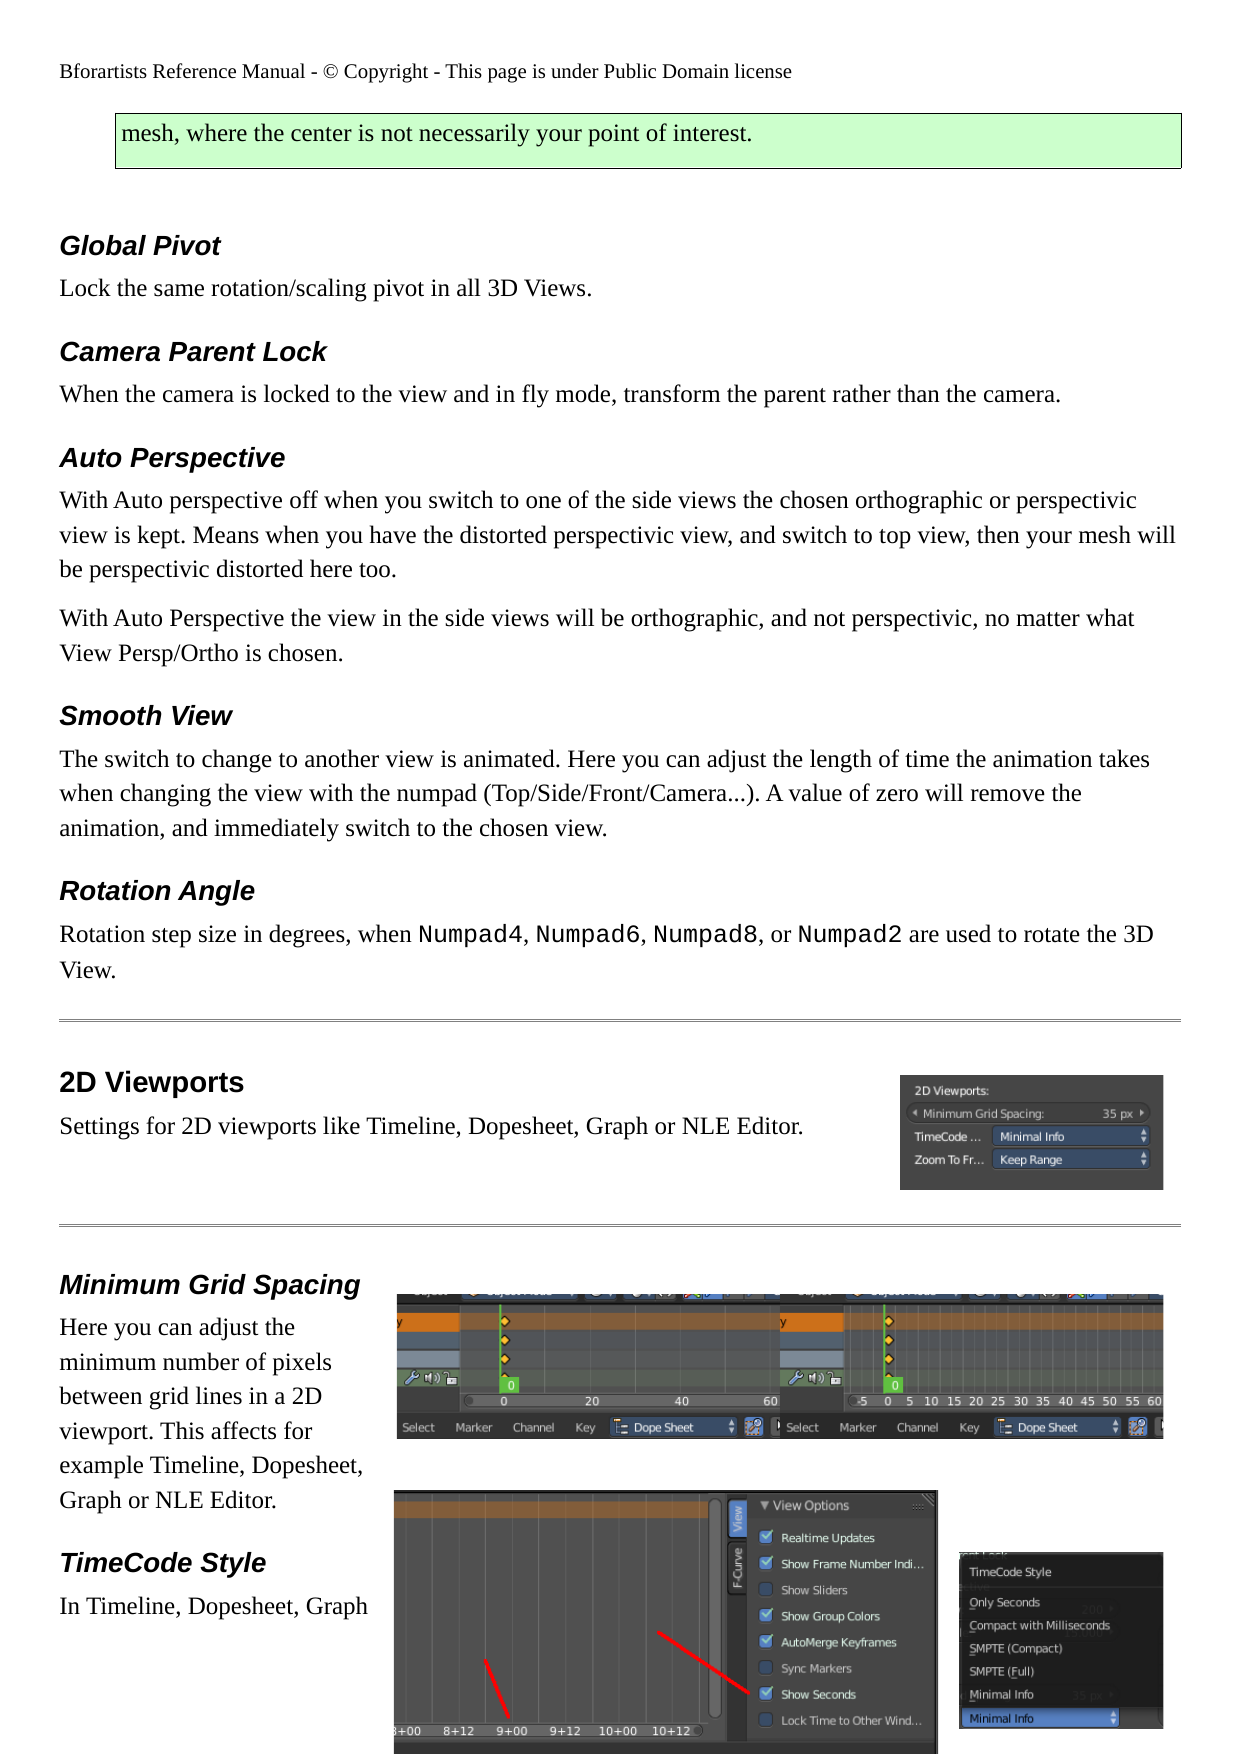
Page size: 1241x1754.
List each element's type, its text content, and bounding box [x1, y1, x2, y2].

subtitle Rotation Angle [59, 874, 1181, 906]
subtitle TimeCode Style [59, 1546, 393, 1578]
text When the camera is locked to the view and in fly mode, transform the parent rather than the camera. [59, 379, 1181, 408]
subtitle Global Pivot [59, 229, 1181, 261]
picture [396, 1294, 1164, 1439]
table_cell mesh, where the center is not necessarily your point of interest. [116, 114, 1181, 167]
text Settings for 2D viewports like Timeline, Dopesheet, Graph or NLE Editor. [59, 1111, 900, 1140]
picture [900, 1075, 1164, 1190]
text Lock the same rotation/scaling pivot in all 3D Views. [59, 273, 1181, 302]
picture [393, 1490, 939, 1754]
text Rotation step size in degrees, when Numpad4, Numpad6, Numpad8, or Numpad2 are used to rotate the 3D View. [59, 919, 1181, 984]
text With Auto Perspective the view in the side views will be orthographic, and not perspectivic, no matter what View Persp/Ortho is chosen. [59, 603, 1181, 667]
subtitle [939, 1546, 1181, 1578]
subtitle Auto Perspective [59, 441, 1181, 473]
subtitle Smooth View [59, 699, 1181, 731]
text With Auto perspective off when you switch to one of the side views the chosen orthographic or perspectivic view is kept. Means when you have the distorted perspectivic view, and switch to top view, then your mesh will be perspectivic distorted here too. [59, 485, 1181, 583]
text In Timeline, Dopesheet, Graph [59, 1591, 393, 1619]
subtitle Minimum Grid Spacing [59, 1268, 1181, 1300]
text Here you can adjust the minimum number of pixels between grid lines in a 2D viewport. This affects for example Timeline, Dopesheet, Graph or NLE Editor. [59, 1312, 1181, 1514]
picture [959, 1552, 1164, 1729]
subtitle Camera Parent Lock [59, 335, 1181, 367]
subtitle 2D Viewports [59, 1065, 1181, 1099]
text The switch to change to another view is animated. Here you can adjust the length of time the animation takes when changing the view with the numpad (Top/Side/Front/Camera...). A value of zero will remove the animation, and immediately switch to the chosen view. [59, 744, 1181, 842]
